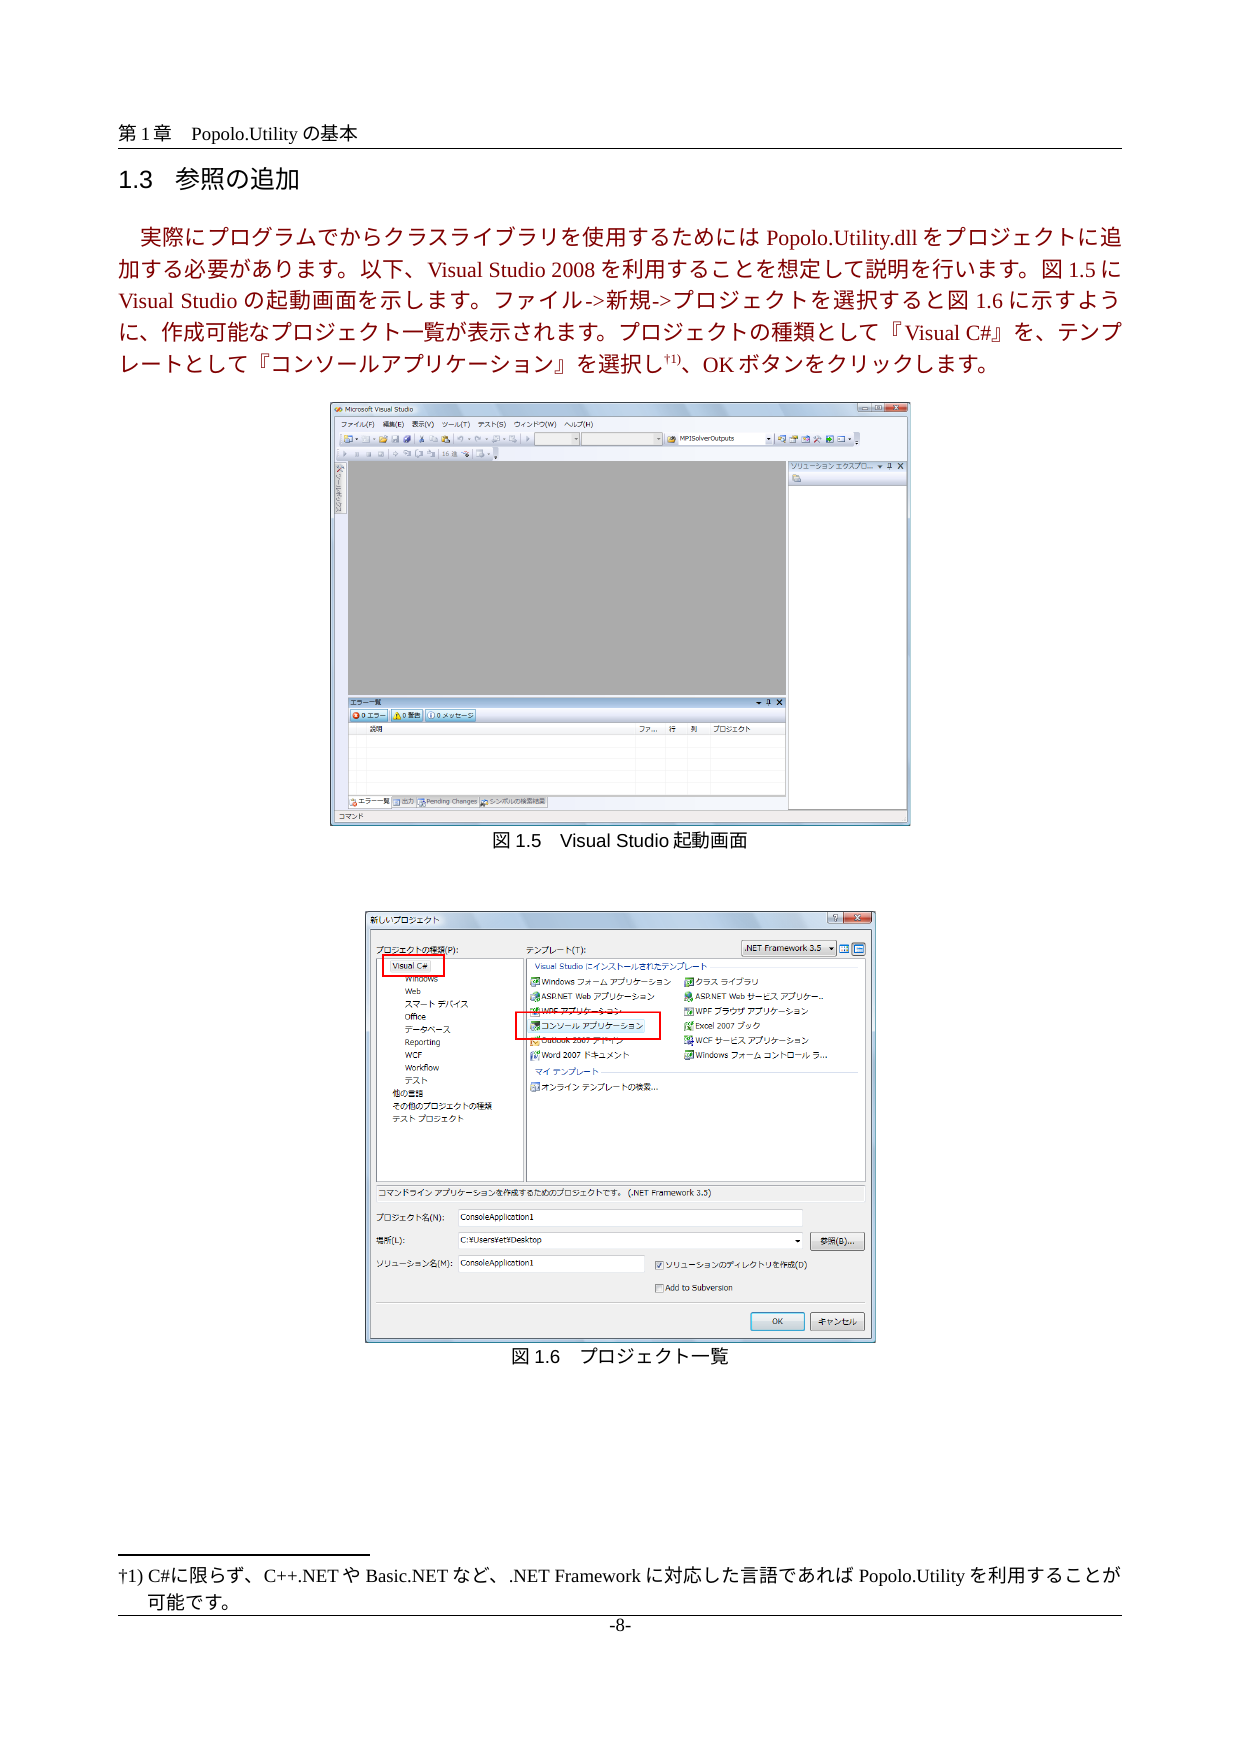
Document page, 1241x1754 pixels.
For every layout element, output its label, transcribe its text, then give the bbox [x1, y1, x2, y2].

text 図1.5 Visual Studio起動画面 [330, 826, 910, 853]
subtitle 参照の追加 [118, 159, 1122, 196]
text 図1.6 プロジェクト一覧 [365, 1343, 875, 1369]
text C#に限らず、C++.NETやBasic.NETなど、.NET Frameworkに対応した言語であればPopolo.Utilityを利用することが可能です。 [118, 1561, 1122, 1615]
text 実際にプログラムでからクラスライブラリを使用するためにはPopolo.Utility.dllをプロジェクトに追加する必要があります。以下、Visual Studio 2008を利用することを想定して説明を行います。図1.5にVisual Studioの起動画面を示します。ファイル->新規->プロジェクトを選択すると図1.6に示すように、作成可能なプロジェクト一覧が表示されます。プロジェクトの種類として『Visual C#』を、テンプレートとして『コンソールアプリケーション』を選択し†)、OKボタンをクリックします。 [118, 220, 1122, 378]
picture [330, 402, 911, 826]
picture [365, 911, 876, 1343]
